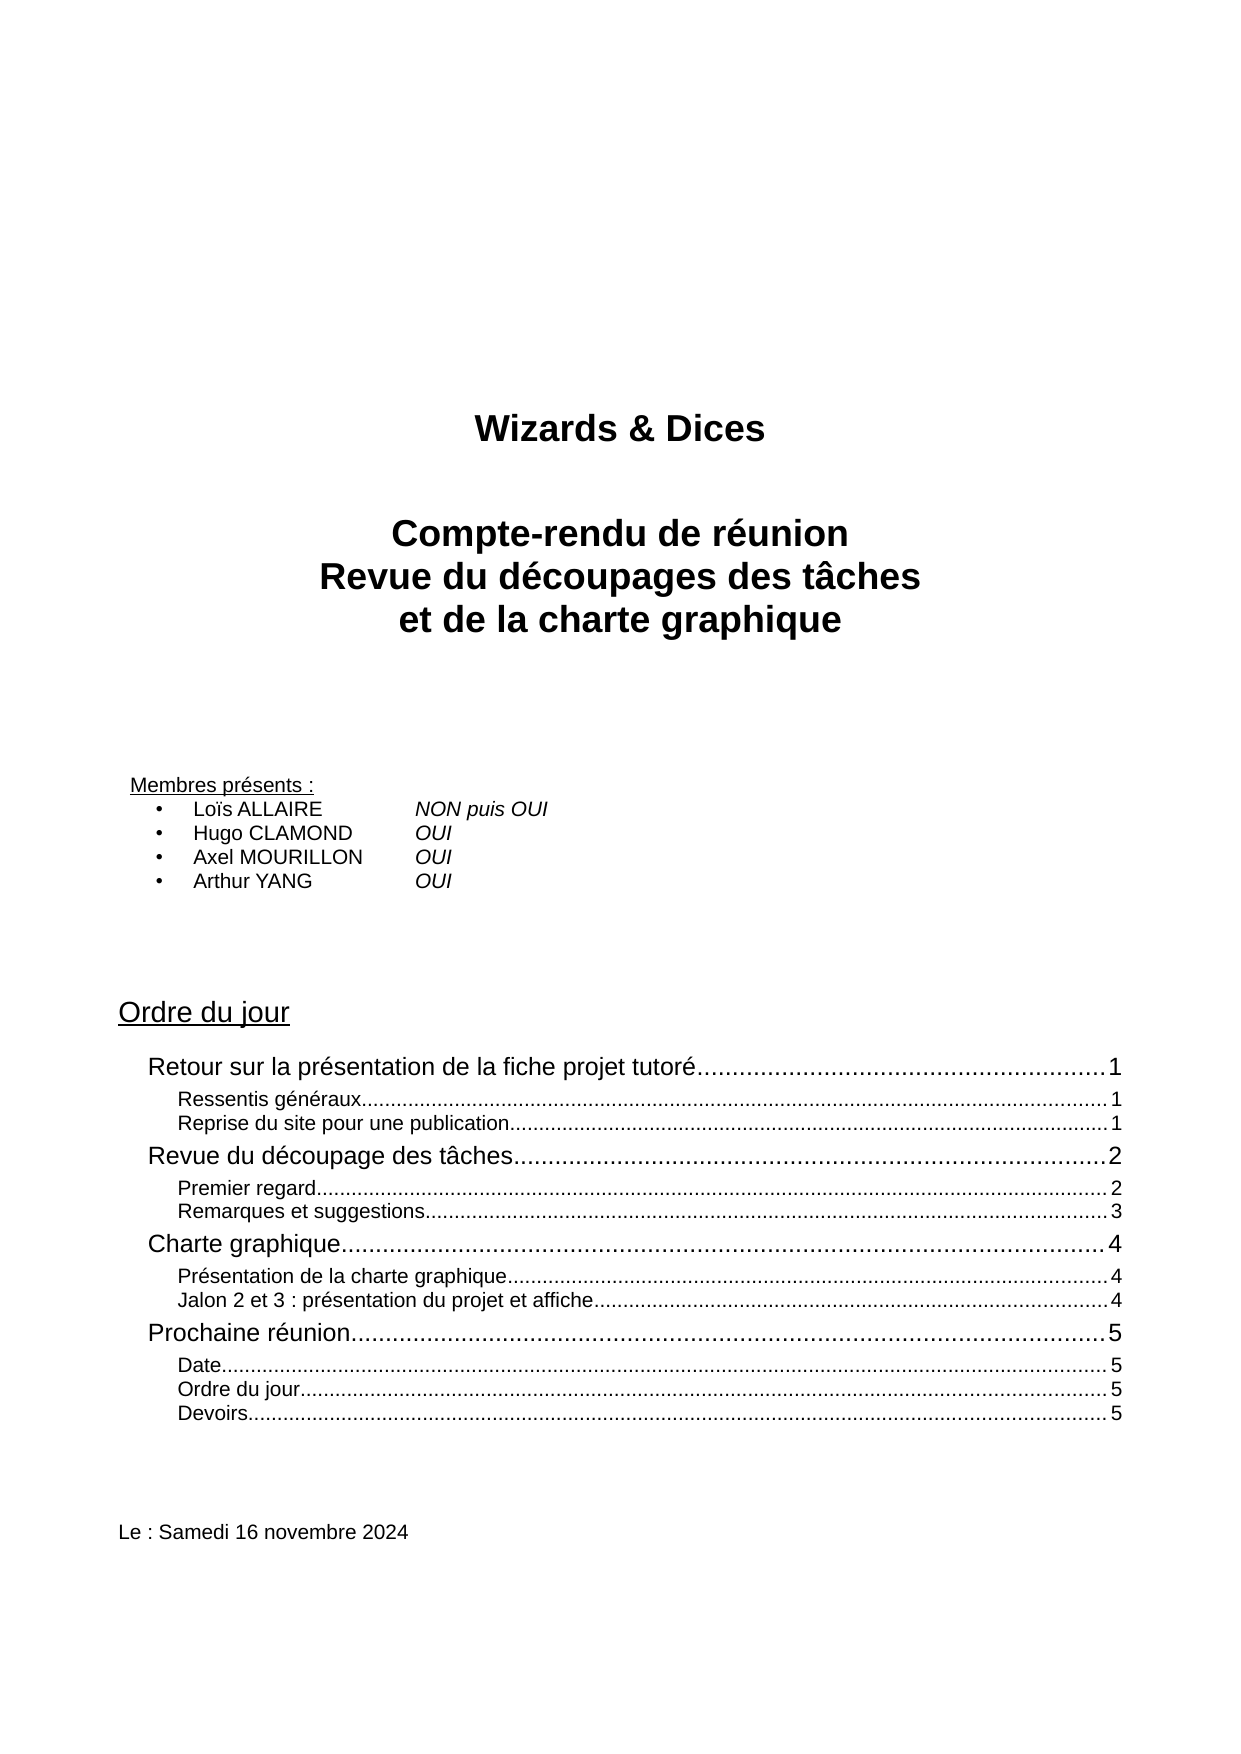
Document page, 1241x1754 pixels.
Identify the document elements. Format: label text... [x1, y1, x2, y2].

list Arthur YANG OUI [156, 869, 1122, 893]
text Charte graphique 4 [148, 1229, 1122, 1258]
title Compte-rendu de réunion Revue du découpages des tâches et de la charte graphique [118, 511, 1122, 641]
text Retour sur la présentation de la fiche projet tutoré 1 [148, 1052, 1122, 1081]
text Le : Samedi 16 novembre 2024 [118, 1520, 1122, 1544]
list Hugo CLAMOND OUI [156, 821, 1122, 845]
text Prochaine réunion 5 [148, 1318, 1122, 1346]
text Ordre du jour 5 [177, 1376, 1122, 1400]
text Présentation de la charte graphique 4 [177, 1264, 1122, 1288]
list Axel MOURILLON OUI [156, 845, 1122, 869]
text Premier regard 2 [177, 1175, 1122, 1199]
text Membres présents : [118, 773, 1122, 797]
text Jalon 2 et 3 : présentation du projet et affiche 4 [177, 1288, 1122, 1312]
text Ressentis généraux 1 [177, 1087, 1122, 1111]
text Reprise du site pour une publication 1 [177, 1111, 1122, 1135]
text Devoirs 5 [177, 1400, 1122, 1424]
title Wizards & Dices [118, 407, 1122, 450]
text Remarques et suggestions 3 [177, 1199, 1122, 1223]
list Loïs ALLAIRE NON puis OUI [156, 797, 1122, 821]
subtitle Ordre du jour [118, 995, 1122, 1028]
text Date 5 [177, 1352, 1122, 1376]
text Revue du découpage des tâches 2 [148, 1141, 1122, 1169]
